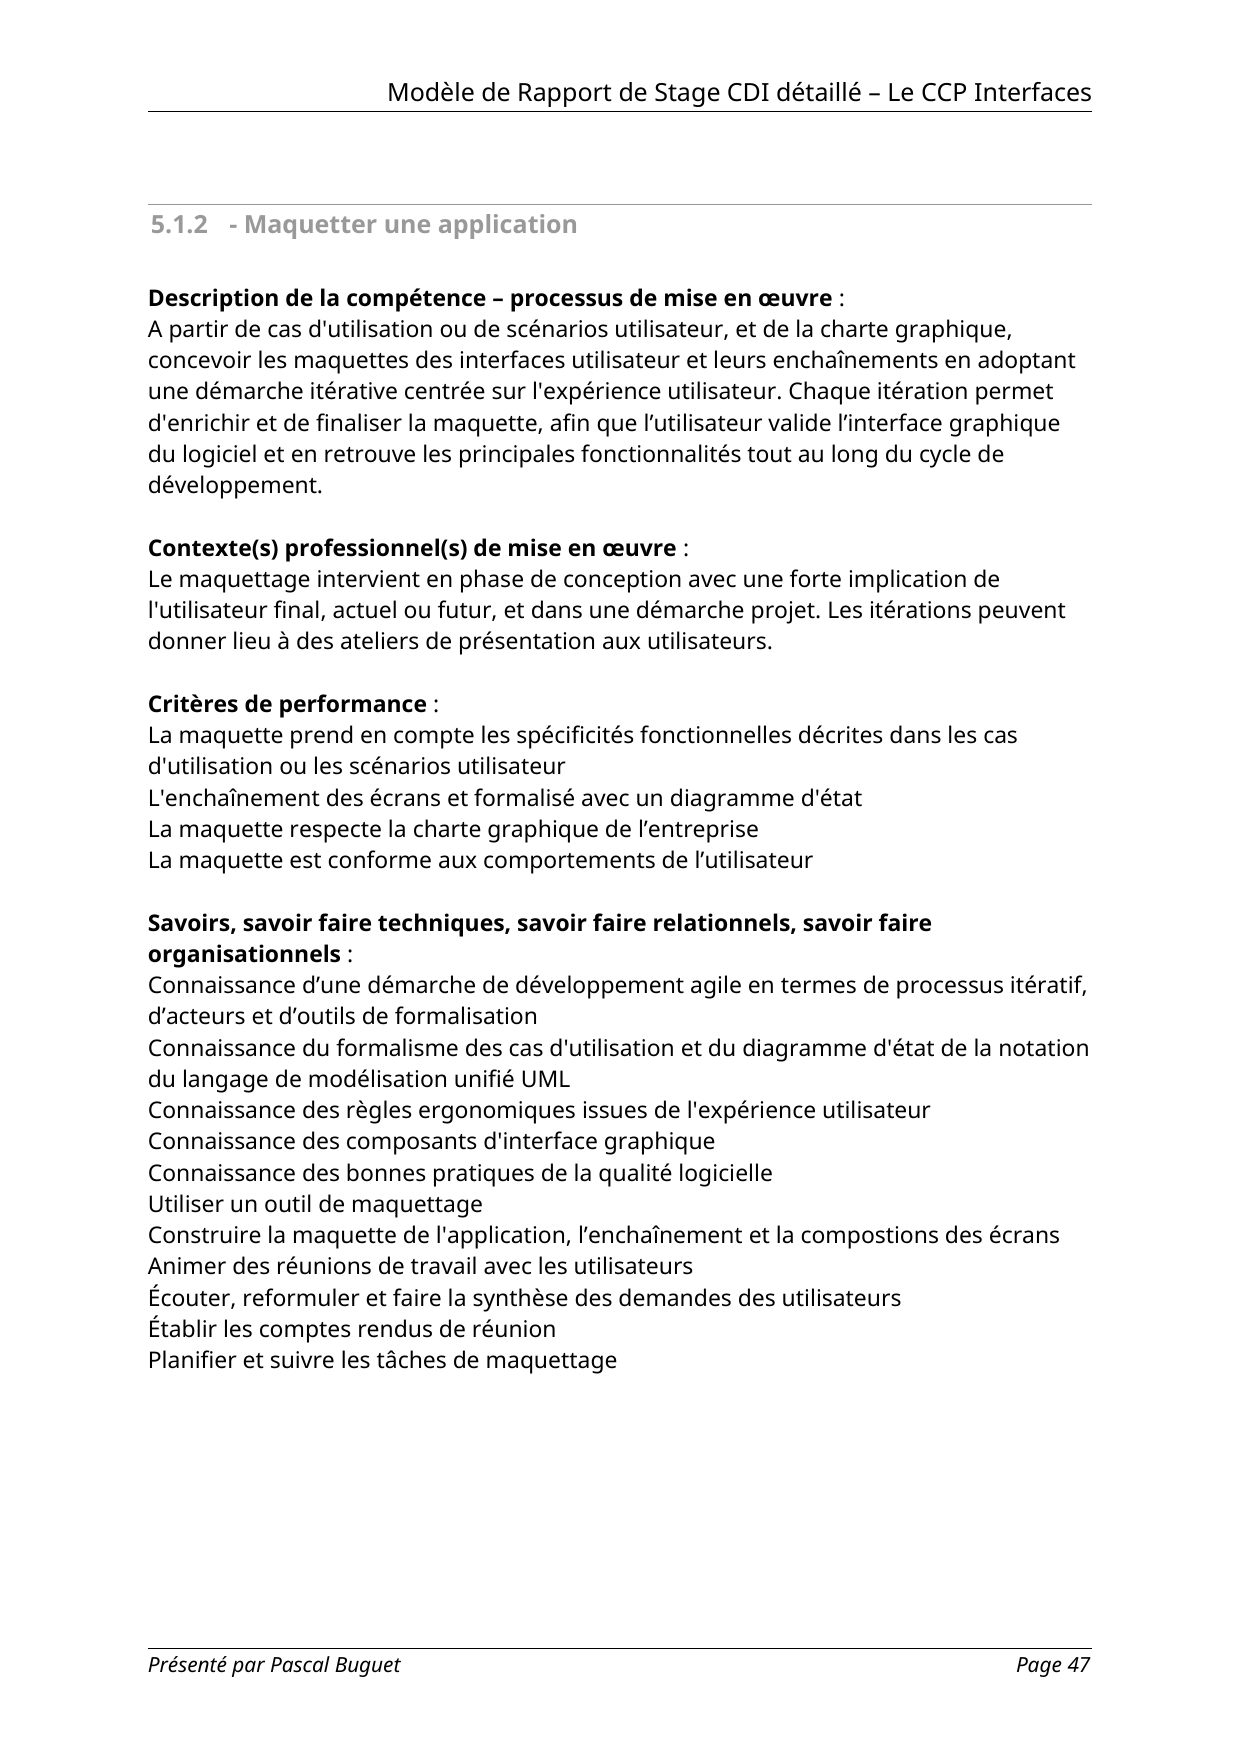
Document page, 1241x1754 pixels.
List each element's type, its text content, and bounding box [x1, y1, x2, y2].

text Connaissance d’une démarche de développement agile en termes de processus itératif, d’acteurs et d’outils de formalisation [148, 969, 1092, 1031]
text Connaissance des bonnes pratiques de la qualité logicielle [148, 1156, 1092, 1188]
text Contexte(s) professionnel(s) de mise en œuvre : [148, 531, 1092, 563]
subtitle - Maquetter une application [148, 205, 1092, 244]
text Animer des réunions de travail avec les utilisateurs [148, 1250, 1092, 1281]
text L'enchaînement des écrans et formalisé avec un diagramme d'état [148, 781, 1092, 813]
text Planifier et suivre les tâches de maquettage [148, 1344, 1092, 1375]
text Description de la compétence – processus de mise en œuvre : [148, 281, 1092, 313]
text Écouter, reformuler et faire la synthèse des demandes des utilisateurs [148, 1281, 1092, 1313]
text Connaissance des composants d'interface graphique [148, 1125, 1092, 1156]
text Connaissance du formalisme des cas d'utilisation et du diagramme d'état de la notation du langage de modélisation unifié UML [148, 1031, 1092, 1094]
text A partir de cas d'utilisation ou de scénarios utilisateur, et de la charte graphique, concevoir les maquettes des interfaces utilisateur et leurs enchaînements en adoptant une démarche itérative centrée sur l'expérience utilisateur. Chaque itération permet d'enrichir et de finaliser la maquette, afin que l’utilisateur valide l’interface graphique du logiciel et en retrouve les principales fonctionnalités tout au long du cycle de développement. [148, 313, 1092, 500]
text Le maquettage intervient en phase de conception avec une forte implication de l'utilisateur final, actuel ou futur, et dans une démarche projet. Les itérations peuvent donner lieu à des ateliers de présentation aux utilisateurs. [148, 563, 1092, 656]
text La maquette respecte la charte graphique de l’entreprise [148, 813, 1092, 844]
text La maquette est conforme aux comportements de l’utilisateur [148, 844, 1092, 875]
text La maquette prend en compte les spécificités fonctionnelles décrites dans les cas d'utilisation ou les scénarios utilisateur [148, 719, 1092, 781]
text Critères de performance : [148, 688, 1092, 719]
text Établir les comptes rendus de réunion [148, 1313, 1092, 1344]
text Utiliser un outil de maquettage [148, 1188, 1092, 1219]
text Savoirs, savoir faire techniques, savoir faire relationnels, savoir faire organisationnels : [148, 906, 1092, 969]
text Connaissance des règles ergonomiques issues de l'expérience utilisateur [148, 1094, 1092, 1125]
text Construire la maquette de l'application, l’enchaînement et la compostions des écrans [148, 1219, 1092, 1250]
